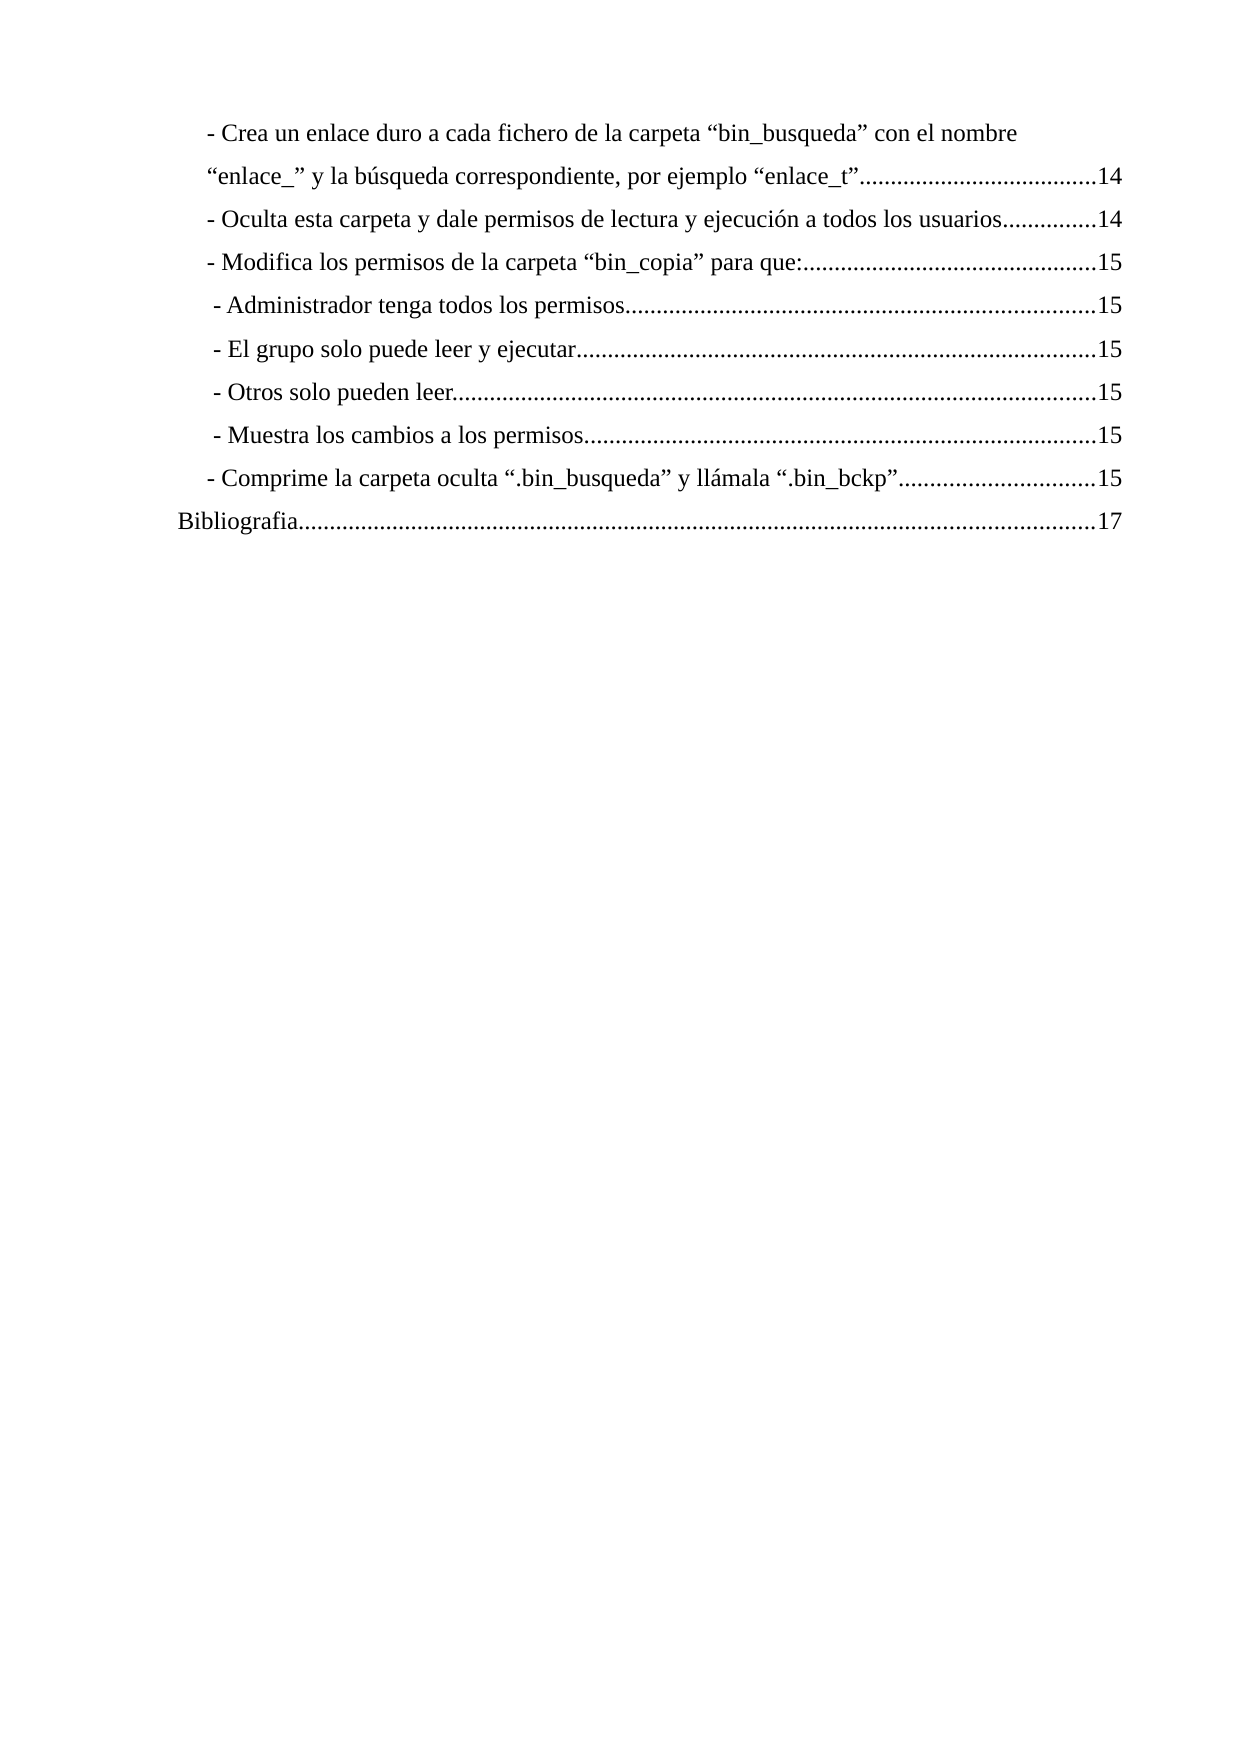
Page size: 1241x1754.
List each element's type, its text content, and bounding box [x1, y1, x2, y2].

text - Administrador tenga todos los permisos 15 [207, 291, 1122, 319]
text Bibliografia 17 [177, 506, 1122, 535]
text - El grupo solo puede leer y ejecutar 15 [207, 334, 1122, 362]
text - Crea un enlace duro a cada fichero de la carpeta “bin_busqueda” con el nombre “enlace_” y la búsqueda correspondiente, por ejemplo “enlace_t”. 14 [207, 118, 1122, 190]
text - Comprime la carpeta oculta “.bin_busqueda” y llámala “.bin_bckp” 15 [207, 463, 1122, 492]
text - Otros solo pueden leer. 15 [207, 377, 1122, 406]
text - Oculta esta carpeta y dale permisos de lectura y ejecución a todos los usuarios 14 [207, 204, 1122, 233]
text - Modifica los permisos de la carpeta “bin_copia” para que: 15 [207, 247, 1122, 276]
text - Muestra los cambios a los permisos. 15 [207, 420, 1122, 449]
